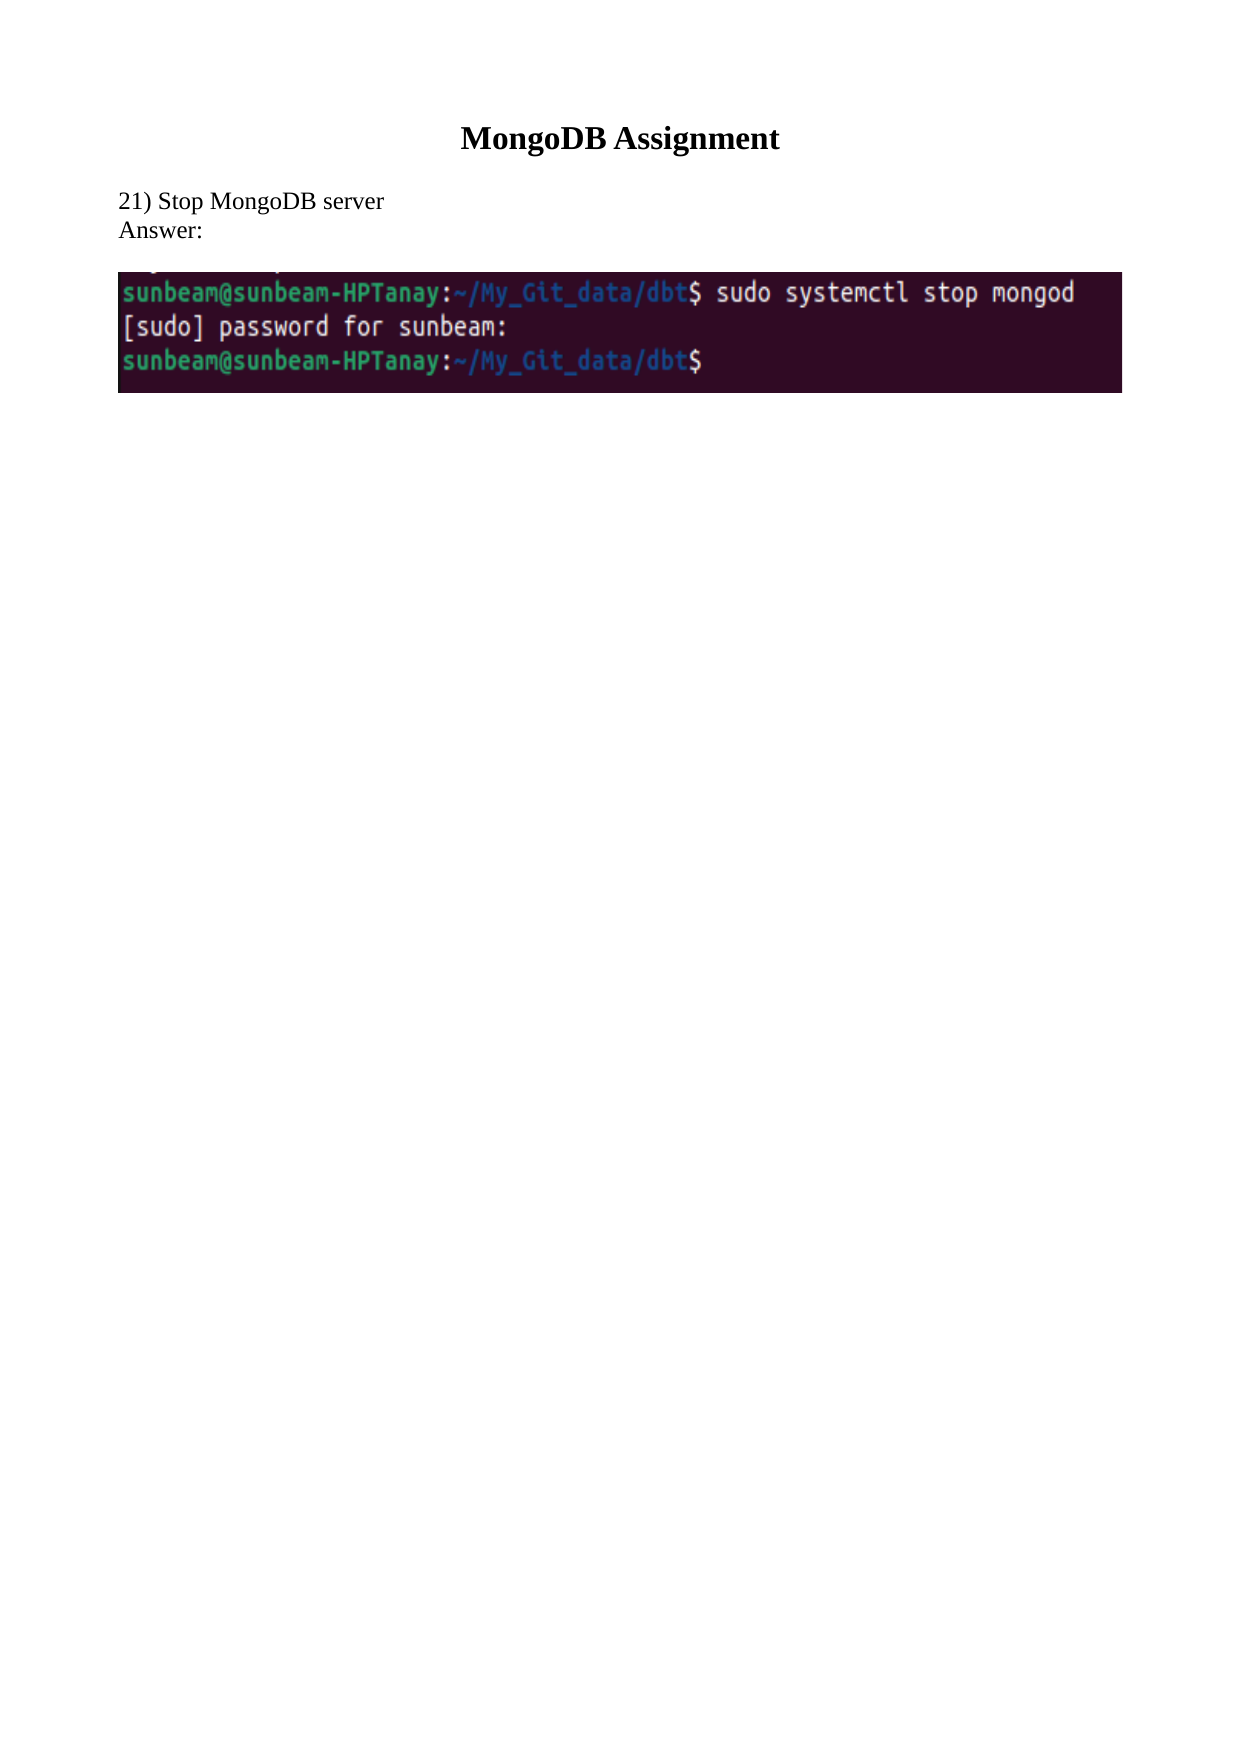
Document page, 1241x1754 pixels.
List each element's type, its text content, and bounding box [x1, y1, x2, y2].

picture [118, 272, 1123, 393]
text 21) Stop MongoDB server [118, 186, 1122, 215]
text Answer: [118, 215, 1122, 243]
